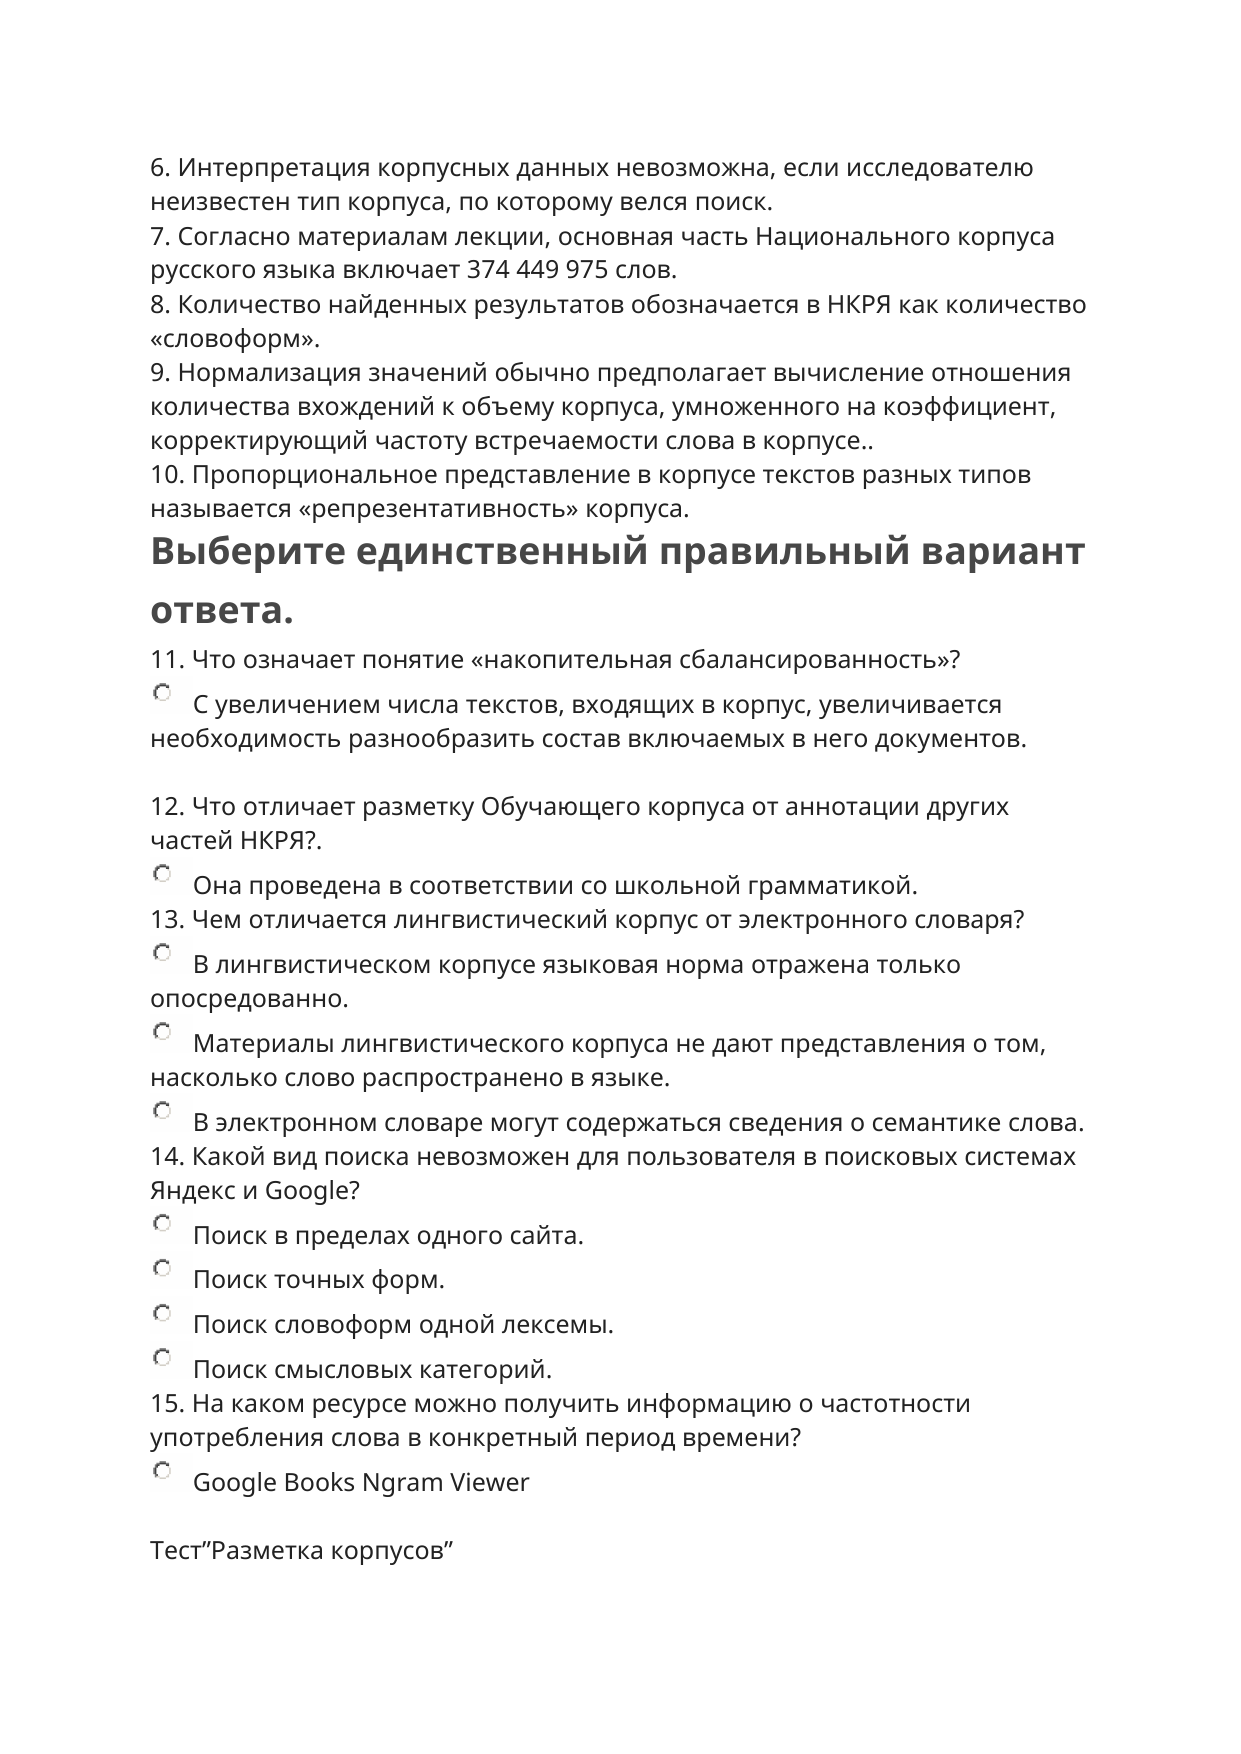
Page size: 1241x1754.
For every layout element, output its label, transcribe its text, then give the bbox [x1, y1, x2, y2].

text 10. Пропорциональное представление в корпусе текстов разных типов называется «репрезентативность» корпуса. [150, 457, 1090, 525]
text 6. Интерпретация корпусных данных невозможна, если исследователю неизвестен тип корпуса, по которому велся поиск. [150, 150, 1090, 218]
picture [150, 1453, 193, 1492]
text 11. Что означает понятие «накопительная сбалансированность»? [150, 642, 1090, 676]
text Google Books Ngram Viewer [150, 1454, 1090, 1499]
text Поиск точных форм. [150, 1251, 1090, 1296]
picture [150, 857, 193, 895]
text Материалы лингвистического корпуса не дают представления о том, насколько слово распространено в языке. [150, 1015, 1090, 1094]
picture [150, 1206, 193, 1244]
text 9. Нормализация значений обычно предполагает вычисление отношения количества вхождений к объему корпуса, умноженного на коэффициент, корректирующий частоту встречаемости слова в корпусе.. [150, 354, 1090, 457]
picture [150, 1251, 193, 1289]
text Поиск смысловых категорий. [150, 1341, 1090, 1386]
text Поиск словоформ одной лексемы. [150, 1296, 1090, 1341]
text 8. Количество найденных результатов обозначается в НКРЯ как количество «словоформ». [150, 286, 1090, 354]
picture [150, 676, 193, 714]
picture [150, 1093, 193, 1132]
text В лингвистическом корпусе языковая норма отражена только опосредованно. [150, 936, 1090, 1015]
text Она проведена в соответствии со школьной грамматикой. [150, 857, 1090, 902]
text Выберите единственный правильный вариант ответа. [150, 525, 1090, 634]
picture [150, 1296, 193, 1334]
picture [150, 936, 193, 974]
text 13. Чем отличается лингвистический корпус от электронного словаря? [150, 902, 1090, 936]
picture [150, 1341, 193, 1379]
picture [150, 1014, 193, 1053]
text Тест”Разметка корпусов” [150, 1533, 1090, 1567]
text Поиск в пределах одного сайта. [150, 1207, 1090, 1251]
text С увеличением числа текстов, входящих в корпус, увеличивается необходимость разнообразить состав включаемых в него документов. [150, 676, 1090, 755]
text В электронном словаре могут содержаться сведения о семантике слова. [150, 1094, 1090, 1138]
text 14. Какой вид поиска невозможен для пользователя в поисковых системах Яндекс и Google? [150, 1138, 1090, 1207]
text 12. Что отличает разметку Обучающего корпуса от аннотации других частей НКРЯ?. [150, 789, 1090, 857]
text 15. На каком ресурсе можно получить информацию о частотности употребления слова в конкретный период времени? [150, 1386, 1090, 1454]
text 7. Согласно материалам лекции, основная часть Национального корпуса русского языка включает 374 449 975 слов. [150, 218, 1090, 286]
